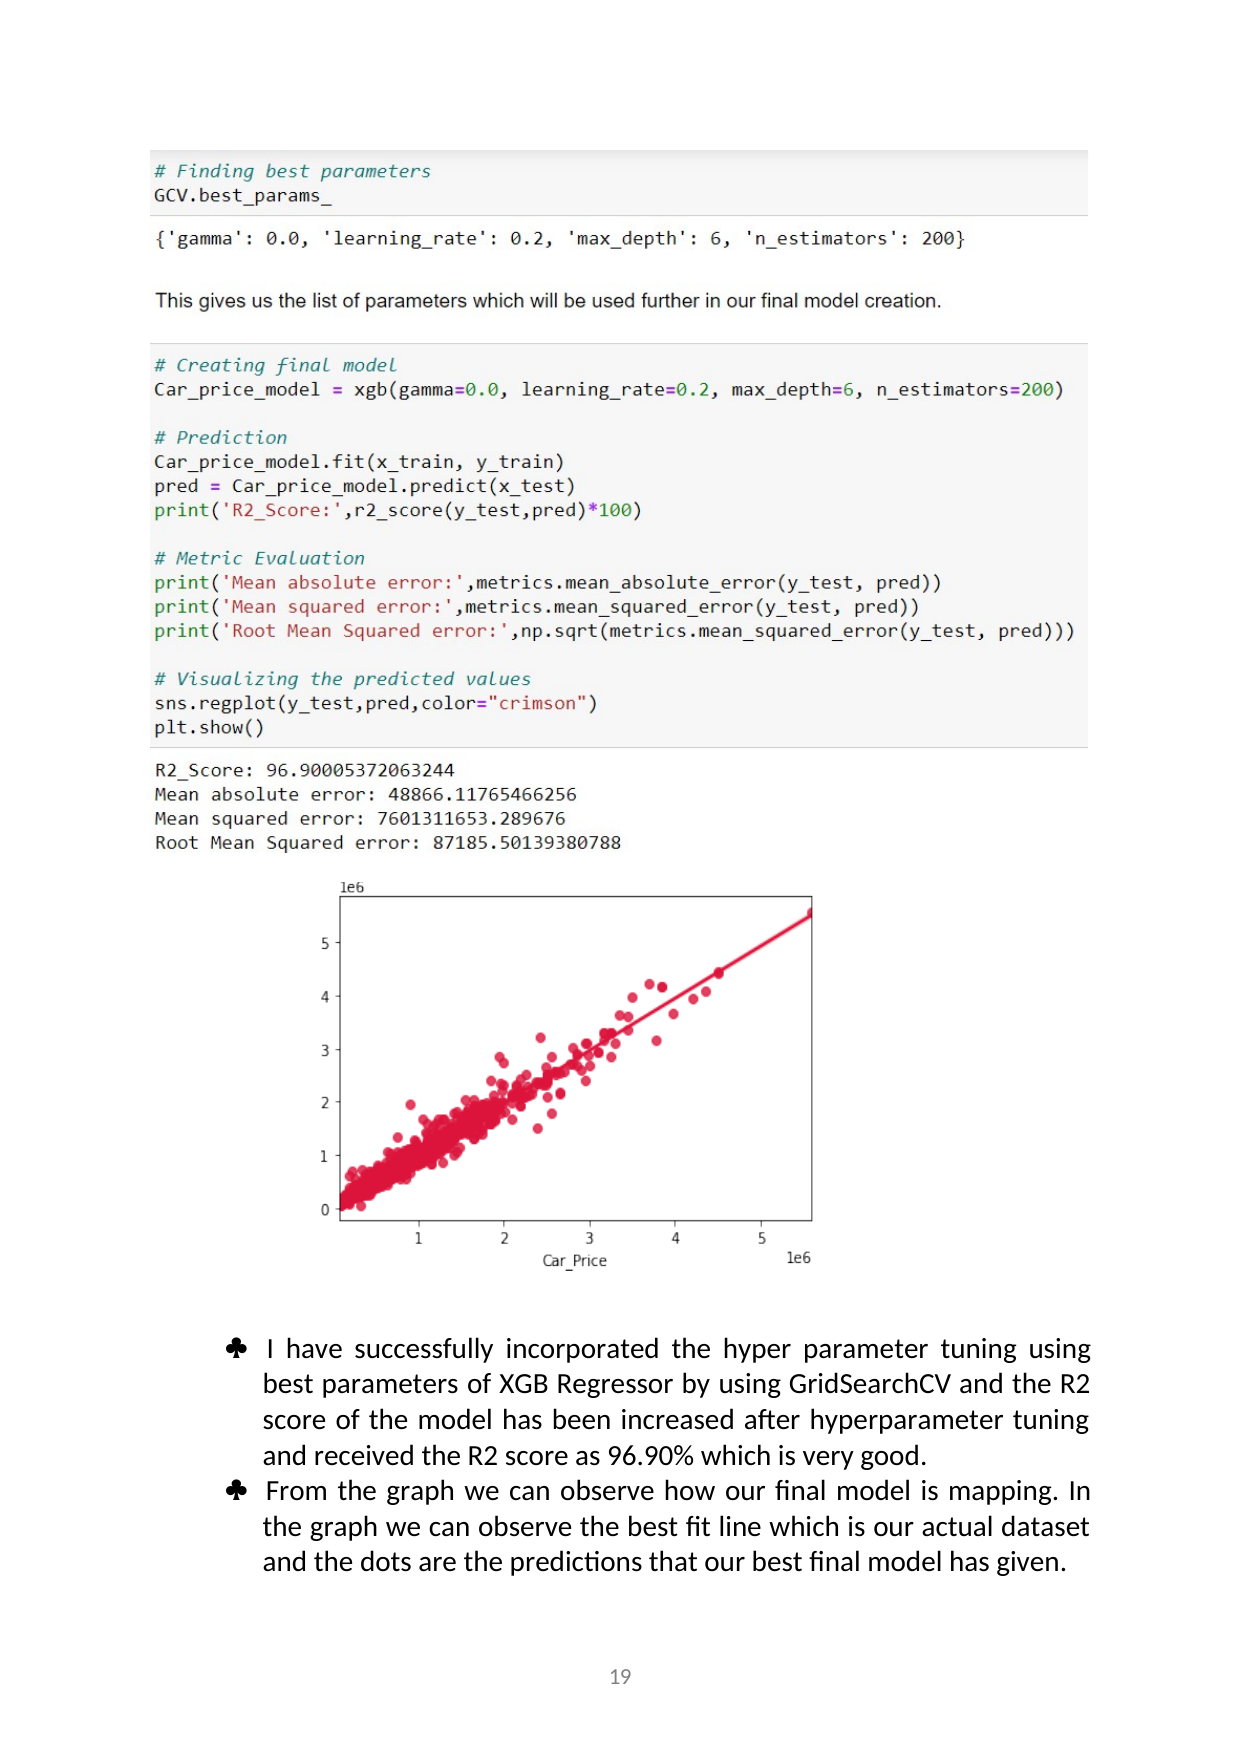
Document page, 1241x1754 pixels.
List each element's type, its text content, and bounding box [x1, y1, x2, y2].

text  I have successfully incorporated the hyper parameter tuning using best parameters of XGB Regressor by using GridSearchCV and the R2 score of the model has been increased after hyperparameter tuning and received the R2 score as 96.90% which is very good. [225, 1330, 1091, 1472]
picture [321, 882, 813, 1271]
text 19 [272, 1662, 968, 1691]
text  From the graph we can observe how our final model is mapping. In the graph we can observe the best fit line which is our actual dataset and the dots are the predictions that our best final model has given. [225, 1472, 1091, 1579]
picture [150, 150, 1089, 853]
